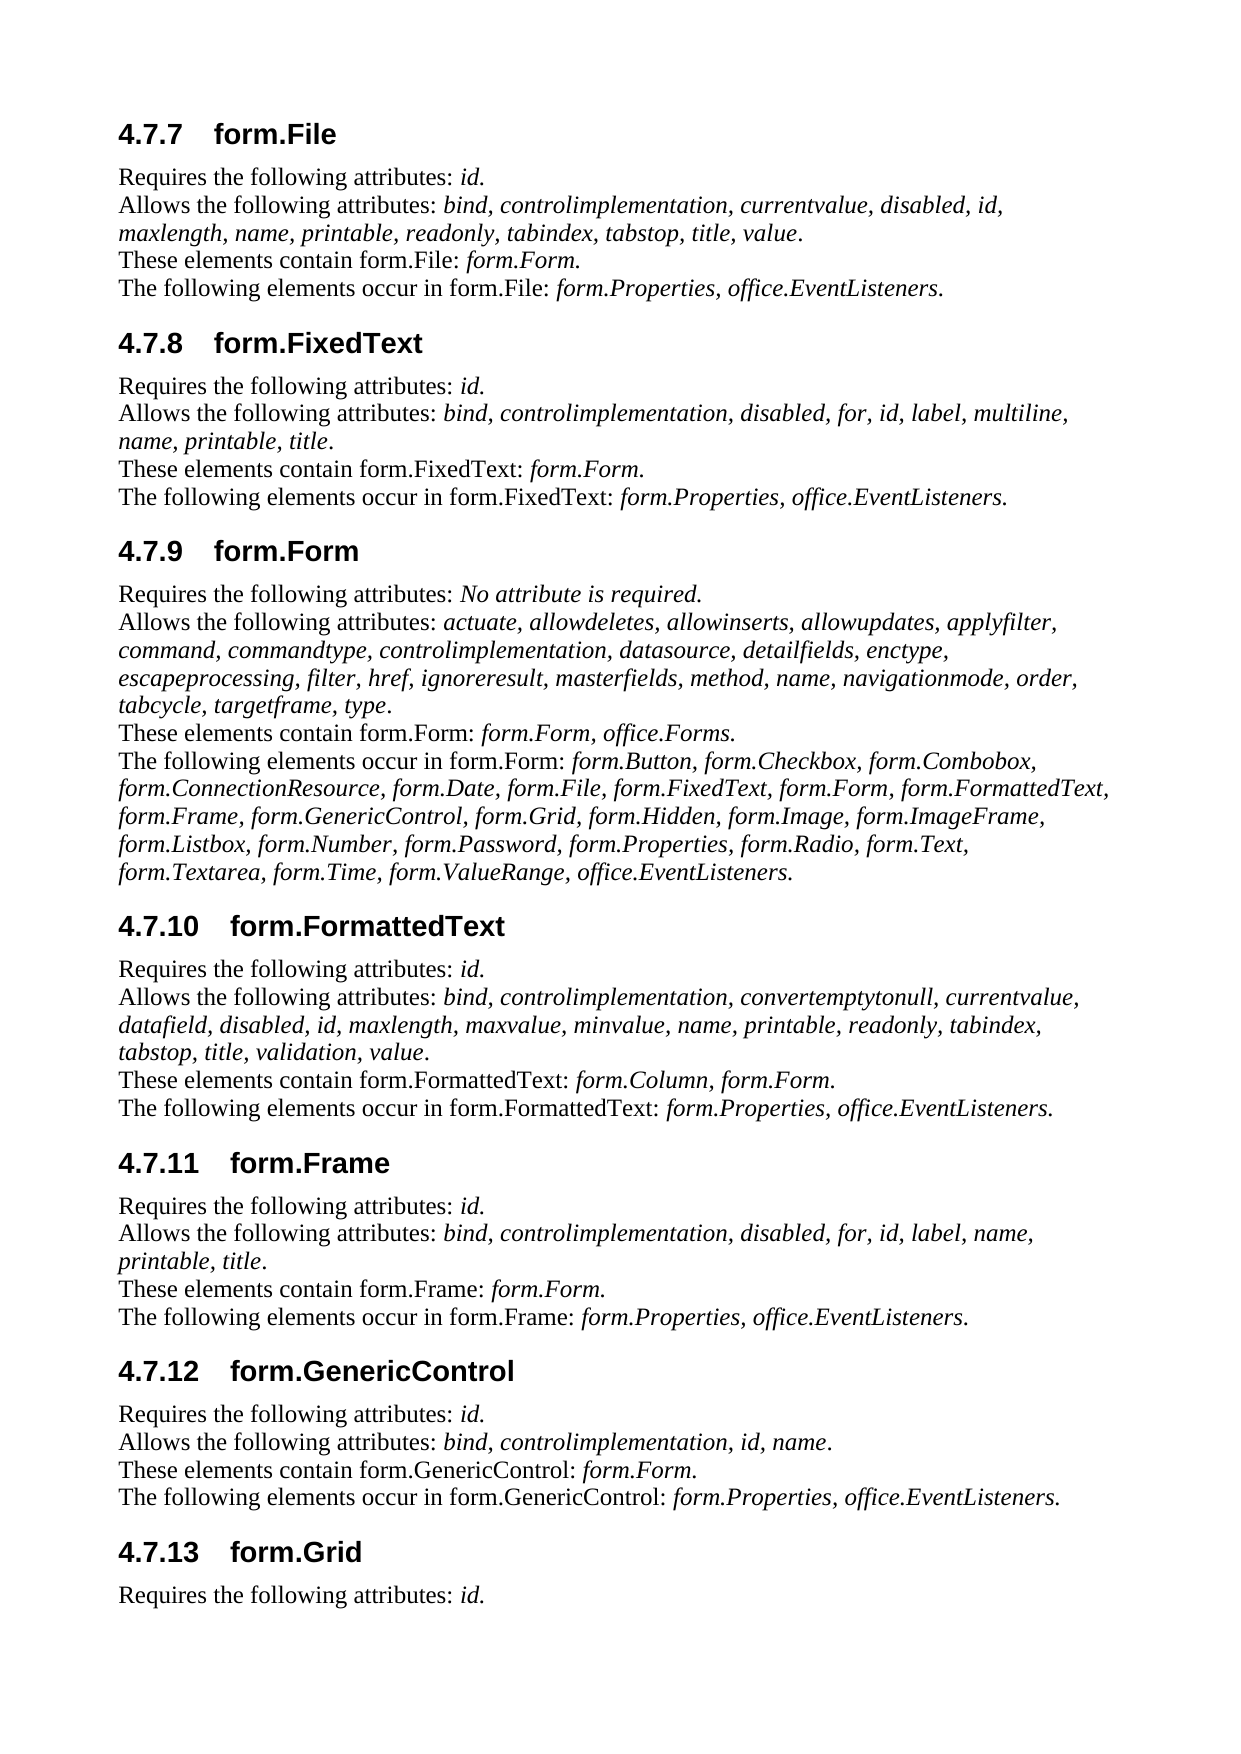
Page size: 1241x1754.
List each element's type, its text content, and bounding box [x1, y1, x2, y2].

text Requires the following attributes: id. [118, 1400, 1122, 1428]
text The following elements occur in form.FixedText: form.Properties, office.EventListeners. [118, 483, 1122, 510]
text The following elements occur in form.Form: form.Button, form.Checkbox, form.Combobox, form.ConnectionResource, form.Date, form.File, form.FixedText, form.Form, form.FormattedText, form.Frame, form.GenericControl, form.Grid, form.Hidden, form.Image, form.ImageFrame, form.Listbox, form.Number, form.Password, form.Properties, form.Radio, form.Text, form.Textarea, form.Time, form.ValueRange, office.EventListeners. [118, 747, 1122, 885]
text Requires the following attributes: id. [118, 955, 1122, 983]
text Requires the following attributes: id. [118, 372, 1122, 399]
text Allows the following attributes: bind, controlimplementation, disabled, for, id, label, multiline, name, printable, title. [118, 399, 1122, 455]
text These elements contain form.Form: form.Form, office.Forms. [118, 719, 1122, 747]
text Requires the following attributes: id. [118, 163, 1122, 191]
text Allows the following attributes: bind, controlimplementation, currentvalue, disabled, id, maxlength, name, printable, readonly, tabindex, tabstop, title, value. [118, 191, 1122, 246]
text These elements contain form.FormattedText: form.Column, form.Form. [118, 1066, 1122, 1094]
text These elements contain form.File: form.Form. [118, 246, 1122, 274]
subtitle form.FixedText [118, 327, 1122, 359]
subtitle form.FormattedText [118, 910, 1122, 943]
subtitle form.File [118, 118, 1122, 151]
text Allows the following attributes: bind, controlimplementation, convertemptytonull, currentvalue, datafield, disabled, id, maxlength, maxvalue, minvalue, name, printable, readonly, tabindex, tabstop, title, validation, value. [118, 983, 1122, 1066]
text Allows the following attributes: bind, controlimplementation, id, name. [118, 1428, 1122, 1456]
subtitle form.Frame [118, 1147, 1122, 1179]
subtitle form.GenericControl [118, 1355, 1122, 1388]
text Allows the following attributes: bind, controlimplementation, disabled, for, id, label, name, printable, title. [118, 1219, 1122, 1275]
text Allows the following attributes: actuate, allowdeletes, allowinserts, allowupdates, applyfilter, command, commandtype, controlimplementation, datasource, detailfields, enctype, escapeprocessing, filter, href, ignoreresult, masterfields, method, name, navigationmode, order, tabcycle, targetframe, type. [118, 608, 1122, 719]
text The following elements occur in form.FormattedText: form.Properties, office.EventListeners. [118, 1094, 1122, 1122]
text Requires the following attributes: id. [118, 1581, 1122, 1609]
text Requires the following attributes: id. [118, 1192, 1122, 1219]
subtitle form.Form [118, 535, 1122, 568]
text Requires the following attributes: No attribute is required. [118, 581, 1122, 608]
text The following elements occur in form.Frame: form.Properties, office.EventListeners. [118, 1303, 1122, 1330]
text These elements contain form.FixedText: form.Form. [118, 455, 1122, 483]
text These elements contain form.GenericControl: form.Form. [118, 1456, 1122, 1483]
text The following elements occur in form.File: form.Properties, office.EventListeners. [118, 274, 1122, 302]
subtitle form.Grid [118, 1536, 1122, 1569]
text These elements contain form.Frame: form.Form. [118, 1275, 1122, 1303]
text The following elements occur in form.GenericControl: form.Properties, office.EventListeners. [118, 1483, 1122, 1511]
